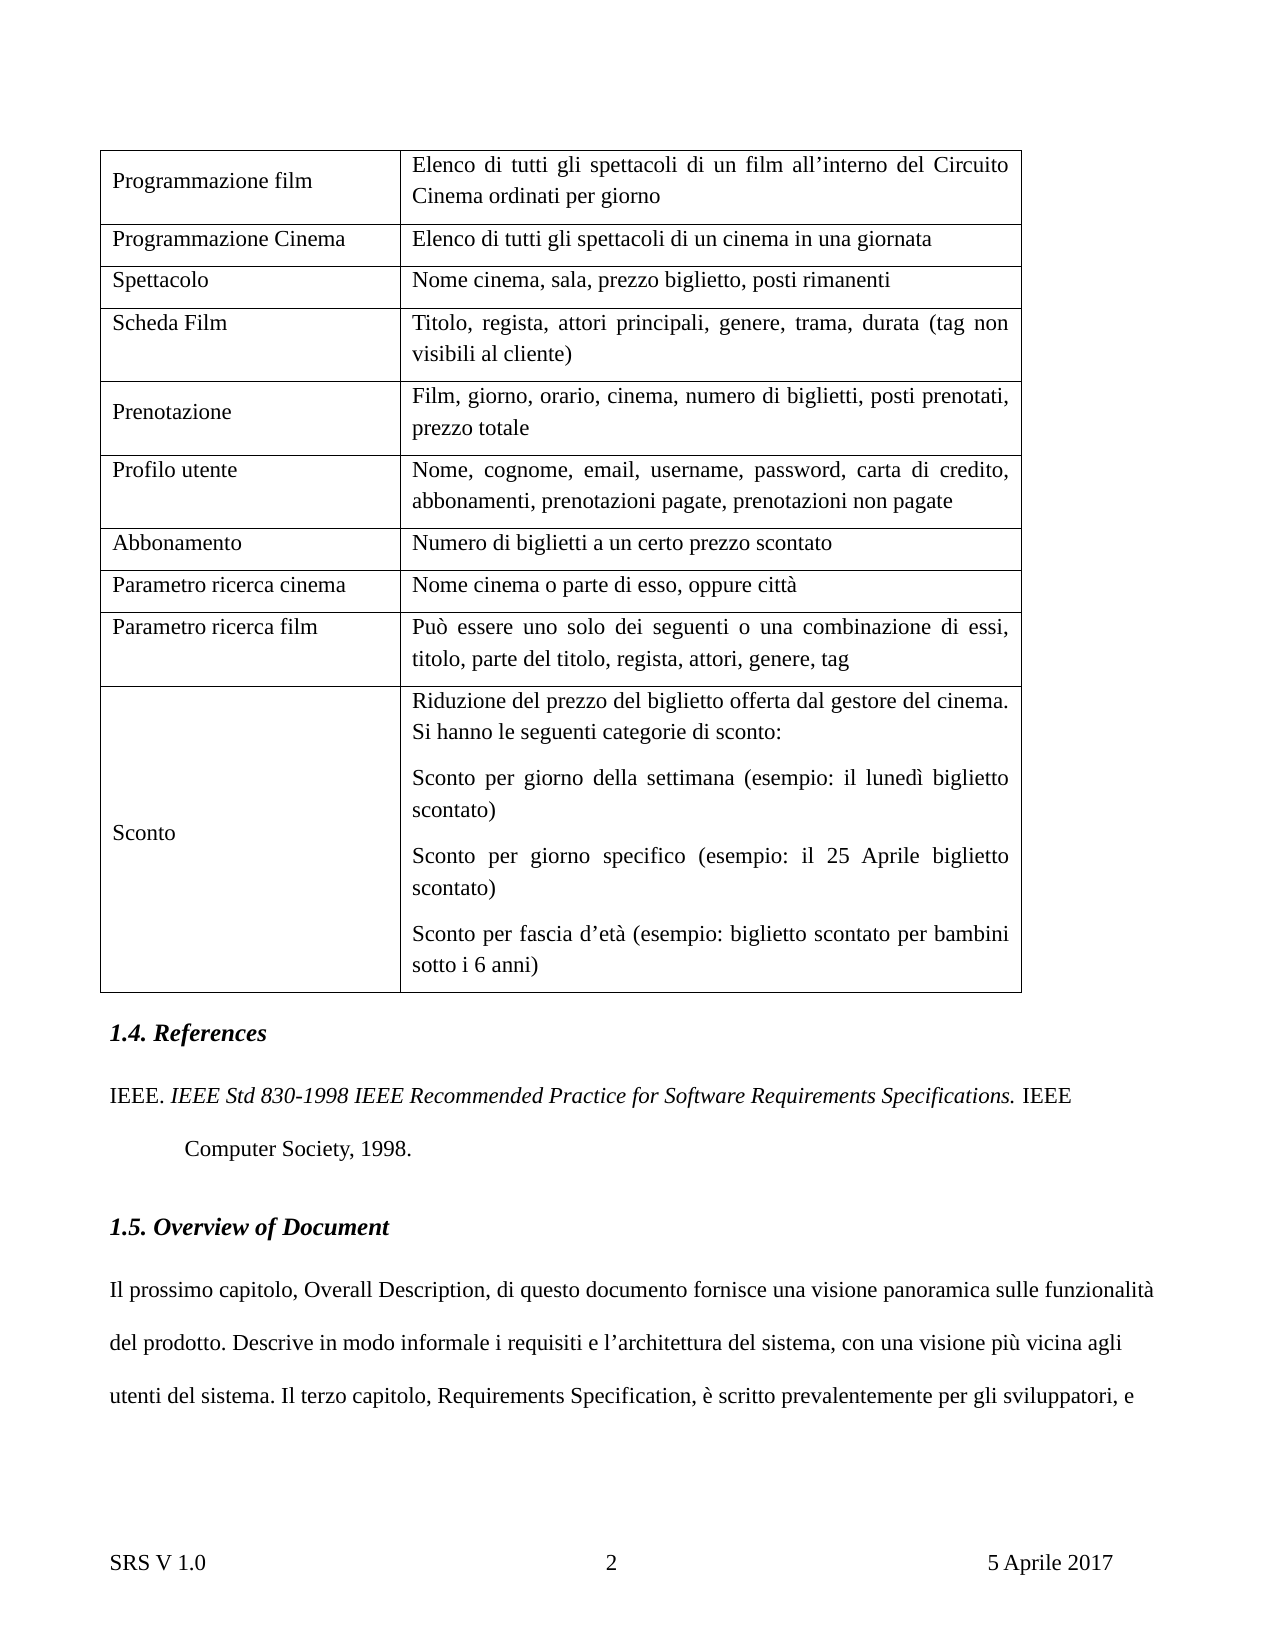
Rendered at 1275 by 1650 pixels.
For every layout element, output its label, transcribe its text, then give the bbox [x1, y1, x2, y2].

table_cell Sconto [101, 687, 400, 992]
table_cell Parametro ricerca film [101, 613, 400, 686]
table_cell Abbonamento [101, 529, 400, 570]
table_cell Nome cinema o parte di esso, oppure città [401, 571, 1021, 612]
table_cell Parametro ricerca cinema [101, 571, 400, 612]
text Il prossimo capitolo, Overall Description, di questo documento fornisce una visione panoramica sulle funzionalità del prodotto. Descrive in modo informale i requisiti e l’architettura del sistema, con una visione più vicina agli utenti del sistema. Il terzo capitolo, Requirements Specification, è scritto prevalentemente per gli sviluppatori, e [109, 1276, 1162, 1408]
table_cell Programmazione film [101, 151, 400, 223]
table_cell Elenco di tutti gli spettacoli di un film all’interno del Circuito Cinema ordinati per giorno [401, 151, 1021, 223]
table_cell Titolo, regista, attori principali, genere, trama, durata (tag non visibili al cliente) [401, 309, 1021, 381]
subtitle 1.4. References [109, 1018, 1162, 1047]
table_cell Prenotazione [101, 382, 400, 454]
text IEEE. IEEE Std 830-1998 IEEE Recommended Practice for Software Requirements Specifications. IEEE Computer Society, 1998. [109, 1082, 1162, 1161]
table_cell Elenco di tutti gli spettacoli di un cinema in una giornata [401, 225, 1021, 266]
table_cell Numero di biglietti a un certo prezzo scontato [401, 529, 1021, 570]
table_cell Programmazione Cinema [101, 225, 400, 266]
table_cell Profilo utente [101, 456, 400, 528]
table_cell Nome cinema, sala, prezzo biglietto, posti rimanenti [401, 267, 1021, 307]
subtitle 1.5. Overview of Document [109, 1212, 1162, 1241]
table_cell Riduzione del prezzo del biglietto offerta dal gestore del cinema. Si hanno le seguenti categorie di sconto: Sconto per giorno della settimana (esempio: il lunedì biglietto scontato) Sconto per giorno specifico (esempio: il 25 Aprile biglietto scontato) Sconto per fascia d’età (esempio: biglietto scontato per bambini sotto i 6 anni) [401, 687, 1021, 992]
table_cell Scheda Film [101, 309, 400, 381]
table_cell Nome, cognome, email, username, password, carta di credito, abbonamenti, prenotazioni pagate, prenotazioni non pagate [401, 456, 1021, 528]
table_cell Film, giorno, orario, cinema, numero di biglietti, posti prenotati, prezzo totale [401, 382, 1021, 454]
table_cell Spettacolo [101, 267, 400, 307]
table_cell Può essere uno solo dei seguenti o una combinazione di essi, titolo, parte del titolo, regista, attori, genere, tag [401, 613, 1021, 686]
